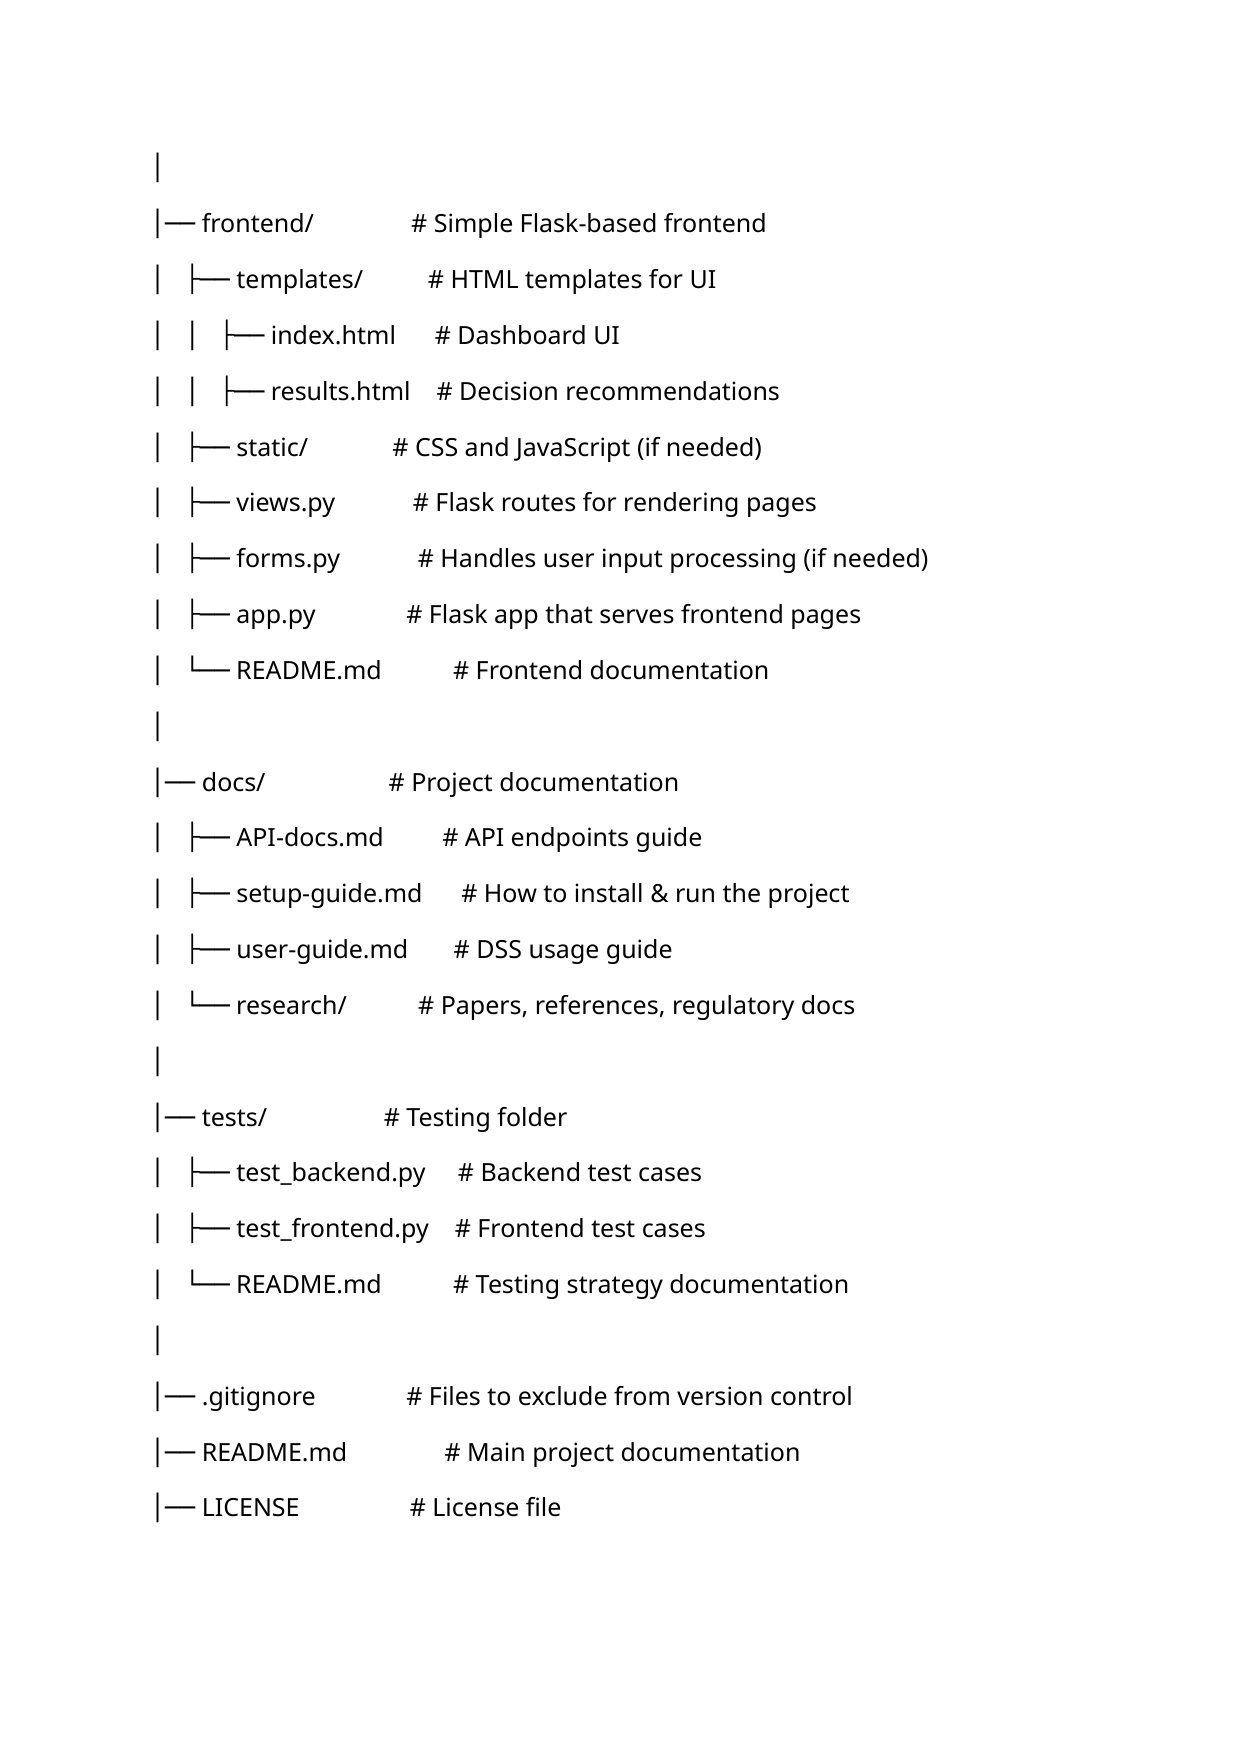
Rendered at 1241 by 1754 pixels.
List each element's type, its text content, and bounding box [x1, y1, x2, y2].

text │ [150, 708, 1090, 742]
text │── README.md # Main project documentation [150, 1434, 1090, 1468]
text │ ├── test_backend.py # Backend test cases [150, 1155, 1090, 1189]
text │ [150, 1322, 1090, 1357]
text │ │ ├── index.html # Dashboard UI [150, 317, 1090, 352]
text │ └── README.md # Testing strategy documentation [150, 1267, 1090, 1301]
text │── tests/ # Testing folder [150, 1099, 1090, 1133]
text │ ├── API-docs.md # API endpoints guide [150, 820, 1090, 854]
text │── LICENSE # License file [150, 1490, 1090, 1524]
text │ ├── static/ # CSS and JavaScript (if needed) [150, 429, 1090, 463]
text │ └── README.md # Frontend documentation [150, 652, 1090, 687]
text │ │ ├── results.html # Decision recommendations [150, 373, 1090, 407]
text │ ├── setup-guide.md # How to install & run the project [150, 876, 1090, 910]
text │ [150, 150, 1090, 184]
text │ ├── app.py # Flask app that serves frontend pages [150, 597, 1090, 631]
text │ [150, 1043, 1090, 1077]
text │ ├── templates/ # HTML templates for UI [150, 262, 1090, 296]
text │ ├── forms.py # Handles user input processing (if needed) [150, 541, 1090, 575]
text │── docs/ # Project documentation [150, 764, 1090, 798]
text │── .gitignore # Files to exclude from version control [150, 1378, 1090, 1412]
text │── frontend/ # Simple Flask-based frontend [150, 206, 1090, 240]
text │ └── research/ # Papers, references, regulatory docs [150, 987, 1090, 1022]
text │ ├── test_frontend.py # Frontend test cases [150, 1211, 1090, 1245]
text │ ├── views.py # Flask routes for rendering pages [150, 485, 1090, 519]
text │ ├── user-guide.md # DSS usage guide [150, 932, 1090, 966]
